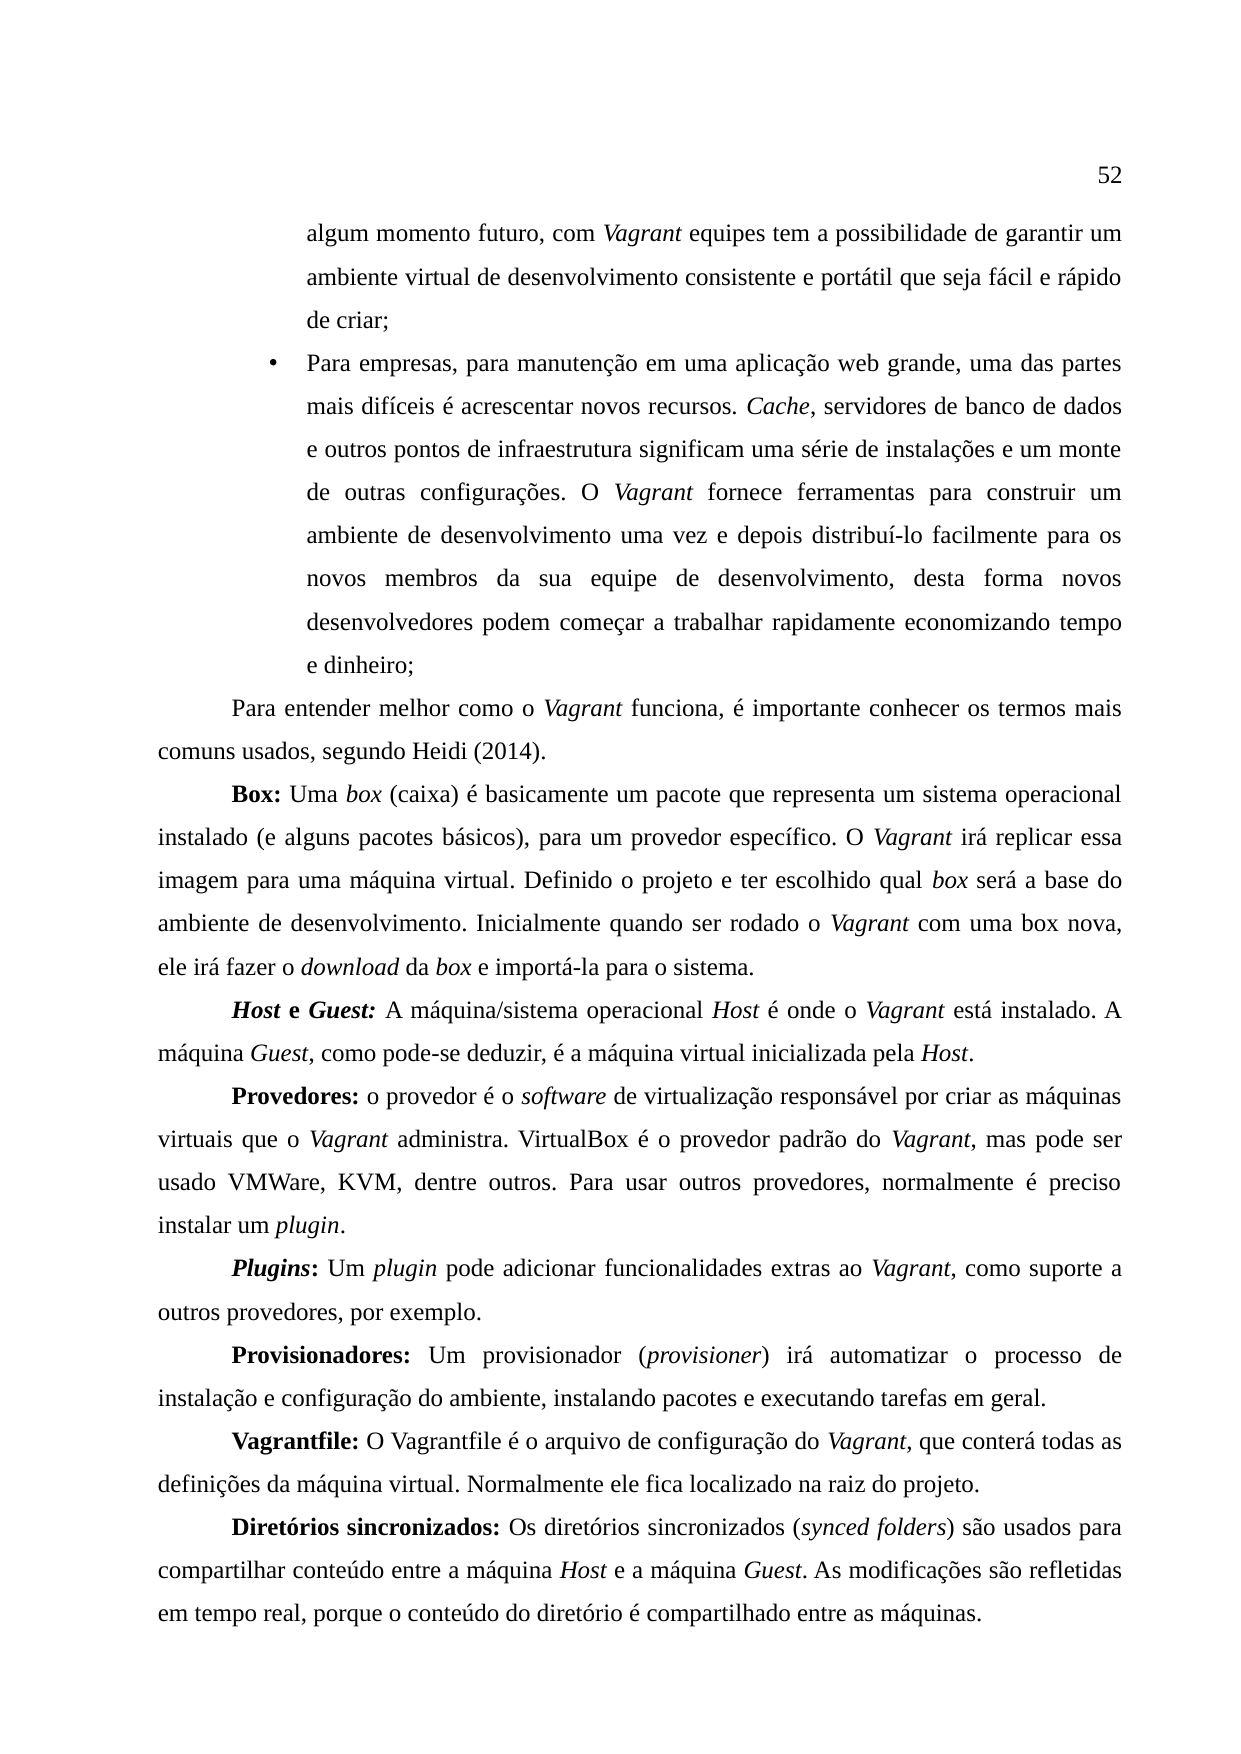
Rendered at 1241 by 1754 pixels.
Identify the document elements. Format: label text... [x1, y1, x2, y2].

text Diretórios sincronizados: Os diretórios sincronizados (synced folders) são usados para compartilhar conteúdo entre a máquina Host e a máquina Guest. As modificações são refletidas em tempo real, porque o conteúdo do diretório é compartilhado entre as máquinas. [158, 1512, 1122, 1627]
text Para entender melhor como o Vagrant funciona, é importante conhecer os termos mais comuns usados, segundo Heidi (2014). [158, 693, 1122, 765]
text Provisionadores: Um provisionador (provisioner) irá automatizar o processo de instalação e configuração do ambiente, instalando pacotes e executando tarefas em geral. [158, 1340, 1122, 1412]
list algum momento futuro, com Vagrant equipes tem a possibilidade de garantir um ambiente virtual de desenvolvimento consistente e portátil que seja fácil e rápido de criar; [269, 218, 1122, 333]
text Vagrantfile: O Vagrantfile é o arquivo de configuração do Vagrant, que conterá todas as definições da máquina virtual. Normalmente ele fica localizado na raiz do projeto. [158, 1426, 1122, 1498]
text Provedores: o provedor é o software de virtualização responsável por criar as máquinas virtuais que o Vagrant administra. VirtualBox é o provedor padrão do Vagrant, mas pode ser usado VMWare, KVM, dentre outros. Para usar outros provedores, normalmente é preciso instalar um plugin. [158, 1081, 1122, 1239]
text Plugins: Um plugin pode adicionar funcionalidades extras ao Vagrant, como suporte a outros provedores, por exemplo. [158, 1253, 1122, 1325]
text Box: Uma box (caixa) é basicamente um pacote que representa um sistema operacional instalado (e alguns pacotes básicos), para um provedor específico. O Vagrant irá replicar essa imagem para uma máquina virtual. Definido o projeto e ter escolhido qual box será a base do ambiente de desenvolvimento. Inicialmente quando ser rodado o Vagrant com uma box nova, ele irá fazer o download da box e importá-la para o sistema. [158, 779, 1122, 980]
text Host e Guest: A máquina/sistema operacional Host é onde o Vagrant está instalado. A máquina Guest, como pode-se deduzir, é a máquina virtual inicializada pela Host. [158, 995, 1122, 1067]
list Para empresas, para manutenção em uma aplicação web grande, uma das partes mais difíceis é acrescentar novos recursos. Cache, servidores de banco de dados e outros pontos de infraestrutura significam uma série de instalações e um monte de outras configurações. O Vagrant fornece ferramentas para construir um ambiente de desenvolvimento uma vez e depois distribuí-lo facilmente para os novos membros da sua equipe de desenvolvimento, desta forma novos desenvolvedores podem começar a trabalhar rapidamente economizando tempo e dinheiro; [269, 348, 1122, 678]
